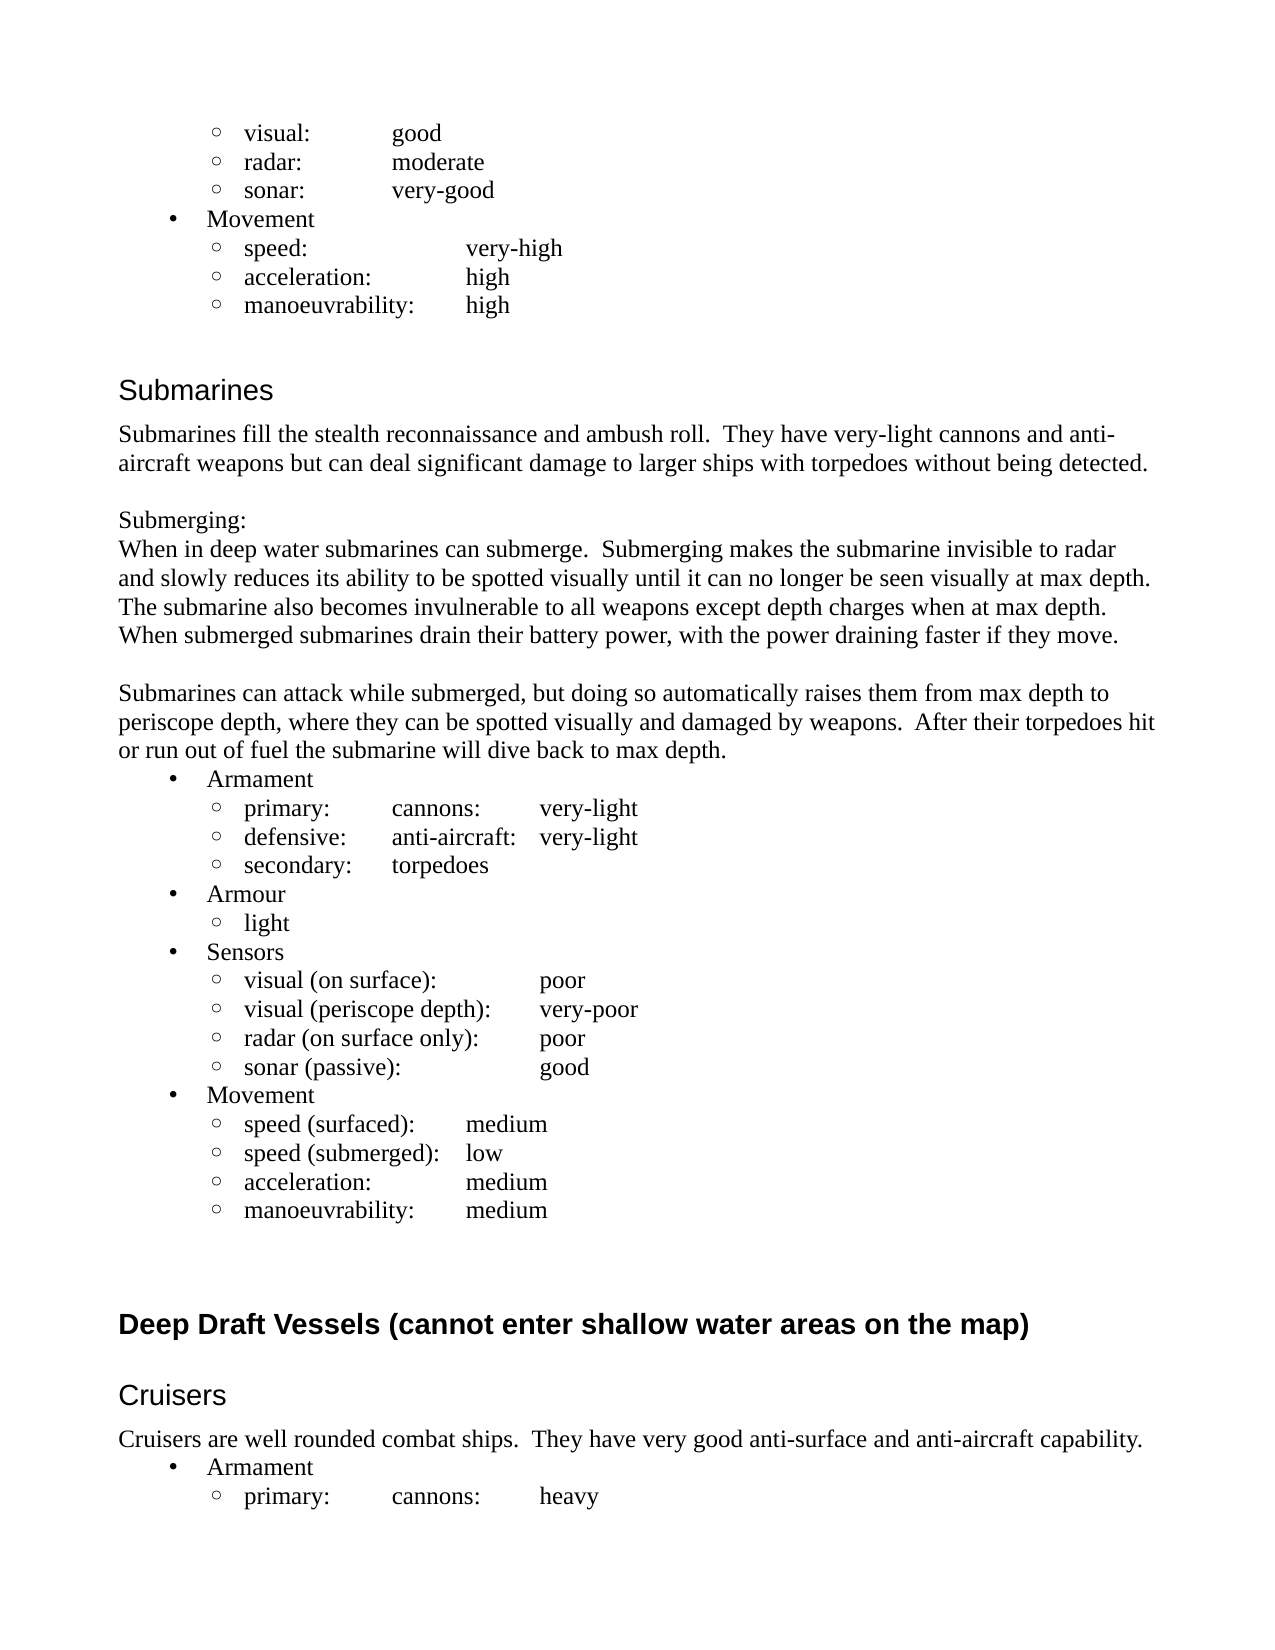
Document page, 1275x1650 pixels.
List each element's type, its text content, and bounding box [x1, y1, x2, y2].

list manoeuvrability: medium [206, 1195, 1157, 1224]
list secondary: torpedoes [206, 850, 1157, 879]
list light [206, 908, 1157, 937]
list sonar (passive): good [206, 1052, 1157, 1080]
list speed (surfaced): medium [206, 1109, 1157, 1138]
list acceleration: medium [206, 1167, 1157, 1195]
text Cruisers are well rounded combat ships. They have very good anti-surface and anti-aircraft capability. [118, 1424, 1157, 1452]
list speed (submerged): low [206, 1138, 1157, 1167]
list defensive: anti-aircraft: very-light [206, 822, 1157, 850]
list radar (on surface only): poor [206, 1023, 1157, 1052]
list Movement [169, 204, 1157, 233]
subtitle Deep Draft Vessels (cannot enter shallow water areas on the map) [118, 1307, 1157, 1340]
list visual (on surface): poor [206, 965, 1157, 994]
list manoeuvrability: high [206, 291, 1157, 319]
list Armament [169, 1452, 1157, 1481]
list visual: good [206, 118, 1157, 147]
text Submarines can attack while submerged, but doing so automatically raises them from max depth to periscope depth, where they can be spotted visually and damaged by weapons. After their torpedoes hit or run out of fuel the submarine will dive back to max depth. [118, 678, 1157, 764]
text When in deep water submarines can submerge. Submerging makes the submarine invisible to radar and slowly reduces its ability to be spotted visually until it can no longer be seen visually at max depth. The submarine also becomes invulnerable to all weapons except depth charges when at max depth. When submerged submarines drain their battery power, with the power draining faster if they move. [118, 534, 1157, 649]
list visual (periscope depth): very-poor [206, 994, 1157, 1023]
list Armament [169, 764, 1157, 793]
list Armour [169, 879, 1157, 908]
list primary: cannons: very-light [206, 793, 1157, 822]
list radar: moderate [206, 147, 1157, 176]
list acceleration: high [206, 262, 1157, 291]
text Submerging: [118, 505, 1157, 534]
list Movement [169, 1080, 1157, 1109]
list primary: cannons: heavy [206, 1481, 1157, 1510]
text Submarines fill the stealth reconnaissance and ambush roll. They have very-light cannons and anti-aircraft weapons but can deal significant damage to larger ships with torpedoes without being detected. [118, 419, 1157, 477]
subtitle Cruisers [118, 1378, 1157, 1411]
list Sensors [169, 937, 1157, 965]
subtitle Submarines [118, 373, 1157, 407]
list sonar: very-good [206, 176, 1157, 204]
list speed: very-high [206, 233, 1157, 262]
